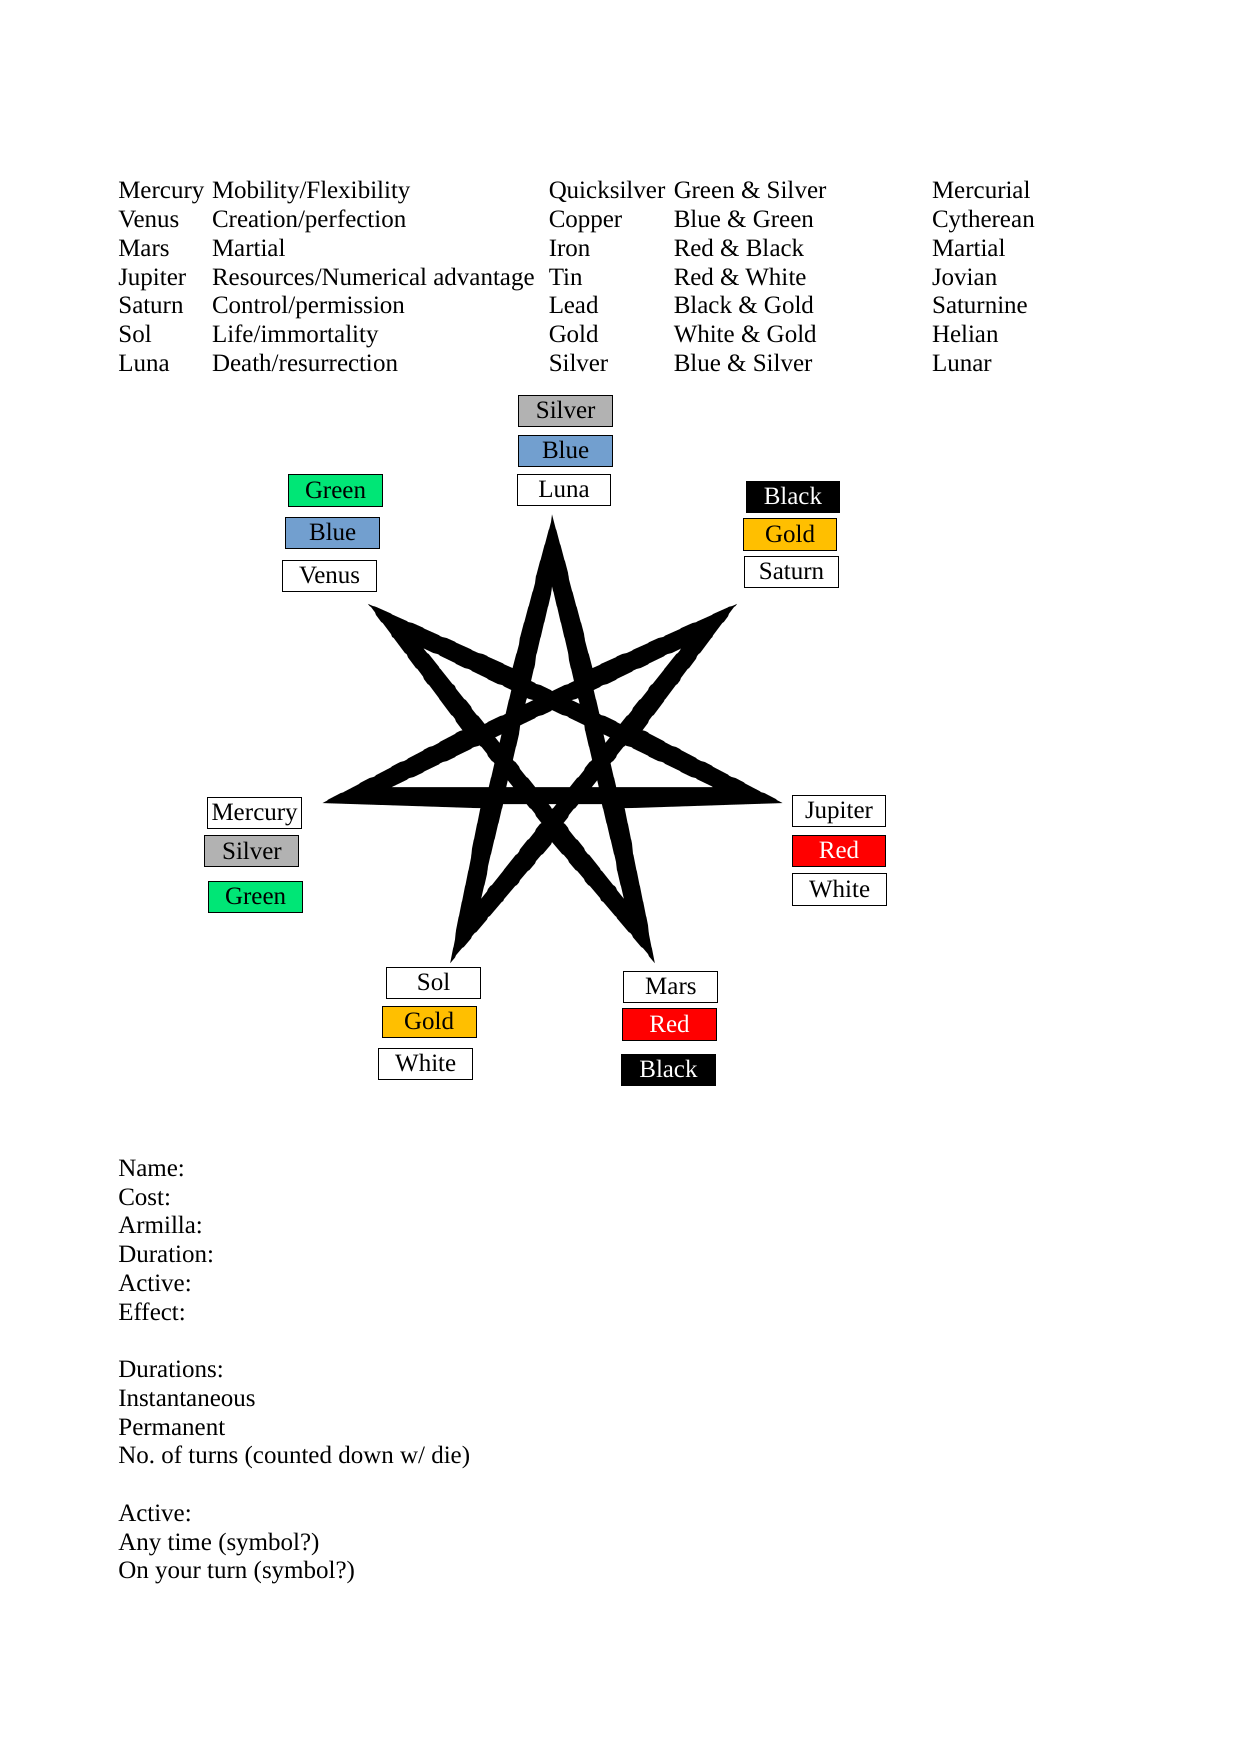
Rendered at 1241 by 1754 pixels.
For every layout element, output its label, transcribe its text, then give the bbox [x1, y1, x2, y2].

text Armilla: [118, 1211, 1122, 1239]
table_cell Blue & Silver [674, 348, 932, 377]
table_cell Red & White [674, 262, 932, 291]
table_cell White & Gold [674, 319, 932, 348]
table_cell Cytherean [932, 204, 1122, 233]
picture [745, 557, 793, 587]
text Duration: [118, 1239, 1122, 1268]
table_cell Saturnine [932, 291, 1122, 319]
picture [518, 498, 610, 505]
table_cell Luna [118, 348, 212, 377]
table_cell Lunar [932, 348, 1122, 377]
table_cell Death/resurrection [212, 348, 548, 377]
table_cell Lead [549, 291, 673, 319]
table_cell Creation/perfection [212, 204, 548, 233]
text No. of turns (counted down w/ die) [118, 1441, 1122, 1469]
picture [311, 498, 793, 979]
table_header Mobility/Flexibility [212, 176, 548, 204]
table_cell Jovian [932, 262, 1122, 291]
table_cell Saturn [118, 291, 212, 319]
table_cell Venus [118, 204, 212, 233]
table_cell Martial [932, 233, 1122, 262]
table_cell Blue & Green [674, 204, 932, 233]
text Active: [118, 1268, 1122, 1297]
table_cell Martial [212, 233, 548, 262]
text Active: [118, 1498, 1122, 1527]
text On your turn (symbol?) [118, 1556, 1122, 1584]
table_header Quicksilver [549, 176, 673, 204]
text Effect: [118, 1297, 1122, 1326]
table_cell Silver [549, 348, 673, 377]
table_cell Tin [549, 262, 673, 291]
picture [387, 968, 480, 979]
picture [311, 561, 376, 591]
text Cost: [118, 1182, 1122, 1211]
table_cell Mars [118, 233, 212, 262]
table_cell Life/immortality [212, 319, 548, 348]
table_cell Red & Black [674, 233, 932, 262]
table_cell Copper [549, 204, 673, 233]
table_header Mercurial [932, 176, 1122, 204]
table_cell Jupiter [118, 262, 212, 291]
text Durations: [118, 1354, 1122, 1383]
table_cell Helian [932, 319, 1122, 348]
table_cell Black & Gold [674, 291, 932, 319]
table_header Green & Silver [674, 176, 932, 204]
table_cell Sol [118, 319, 212, 348]
text Any time (symbol?) [118, 1527, 1122, 1556]
table_cell Control/permission [212, 291, 548, 319]
table_header Mercury [118, 176, 212, 204]
text Name: [118, 1153, 1122, 1182]
table_cell Iron [549, 233, 673, 262]
text Permanent [118, 1412, 1122, 1441]
text Instantaneous [118, 1383, 1122, 1412]
table_cell Resources/Numerical advantage [212, 262, 548, 291]
picture [624, 972, 717, 979]
table_cell Gold [549, 319, 673, 348]
